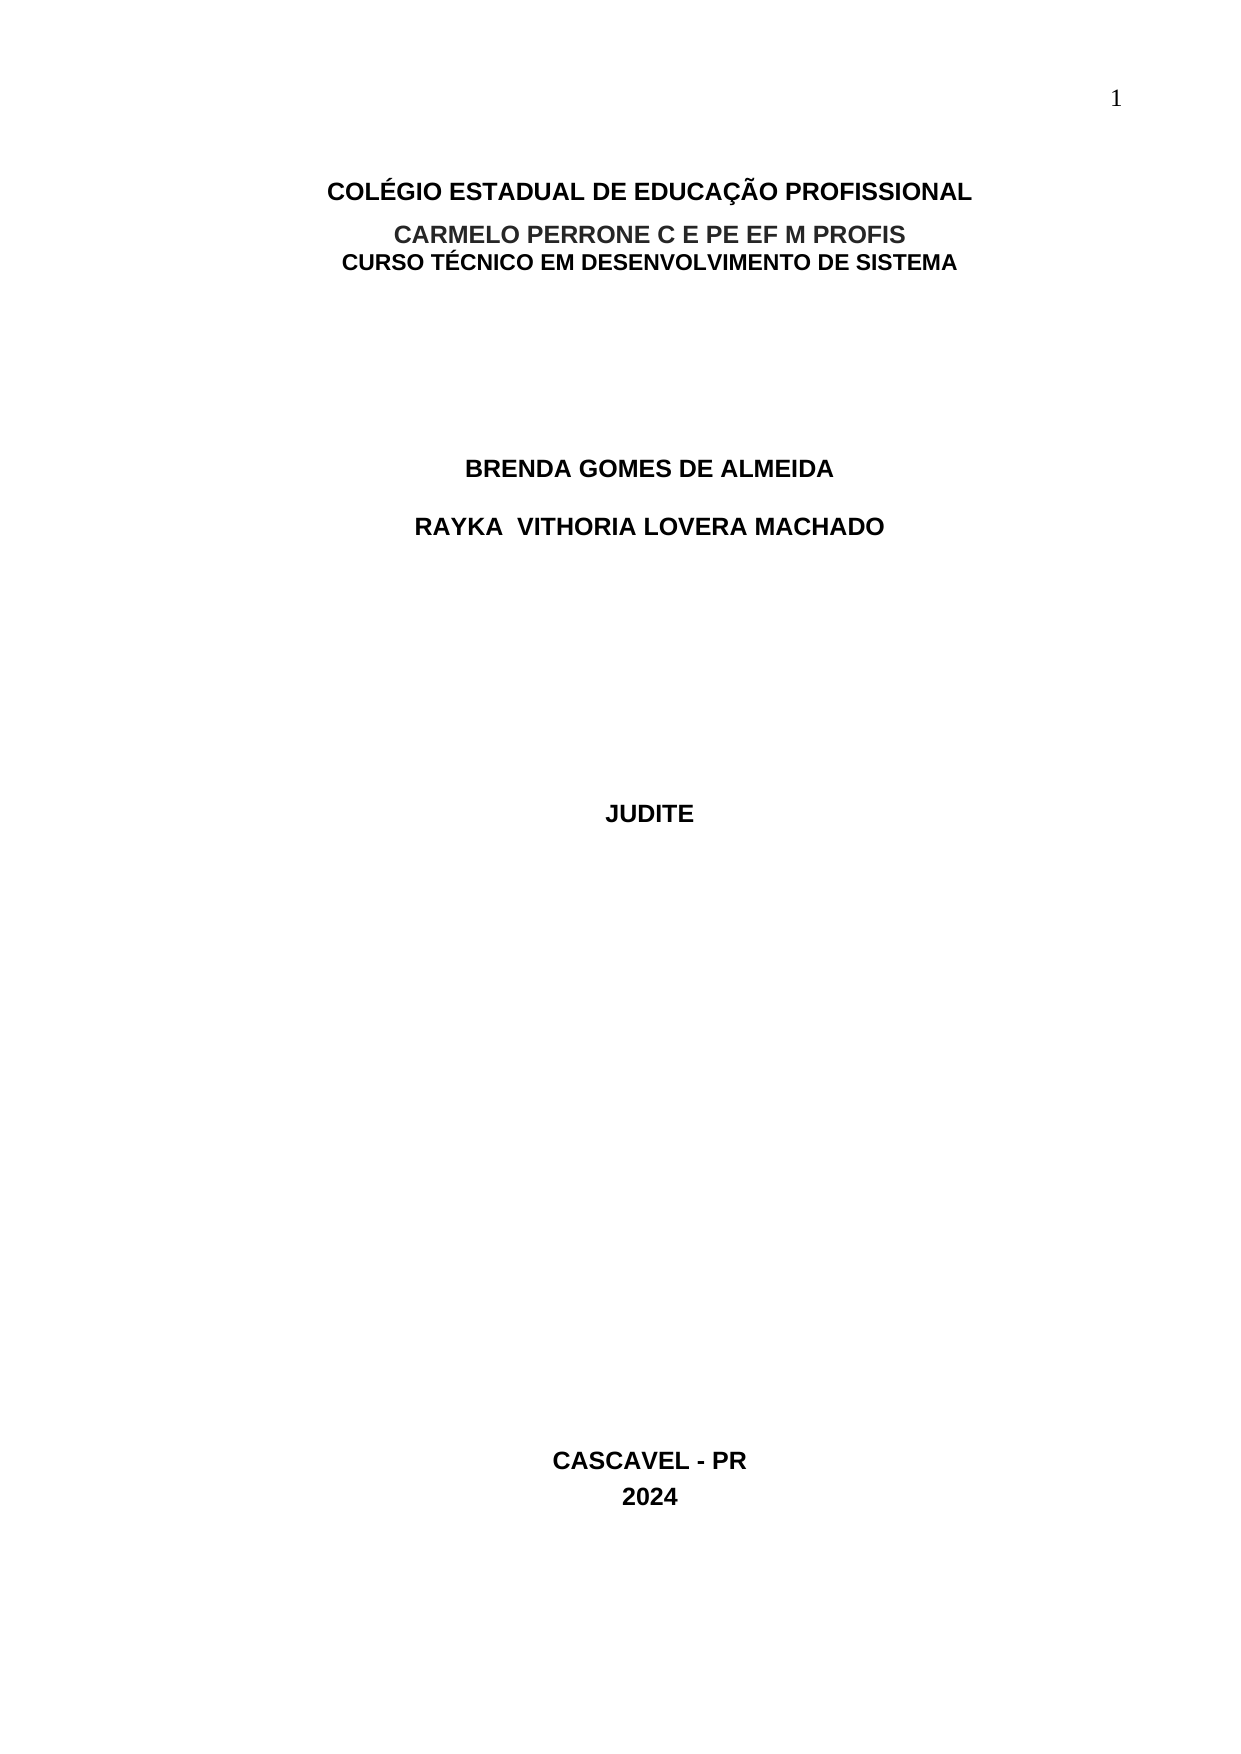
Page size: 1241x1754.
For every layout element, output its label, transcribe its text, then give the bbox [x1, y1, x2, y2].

text COLÉGIO ESTADUAL DE EDUCAÇÃO PROFISSIONAL [177, 177, 1122, 206]
text BRENDA GOMES DE ALMEIDA [177, 454, 1122, 483]
text CURSO TÉCNICO EM DESENVOLVIMENTO DE SISTEMA [177, 249, 1122, 275]
text JUDITE [177, 799, 1122, 828]
text RAYKA VITHORIA LOVERA MACHADO [177, 512, 1122, 541]
text CASCAVEL - PR [177, 1446, 1122, 1475]
text 2024 [177, 1482, 1122, 1511]
text CARMELO PERRONE C E PE EF M PROFIS [177, 220, 1122, 249]
